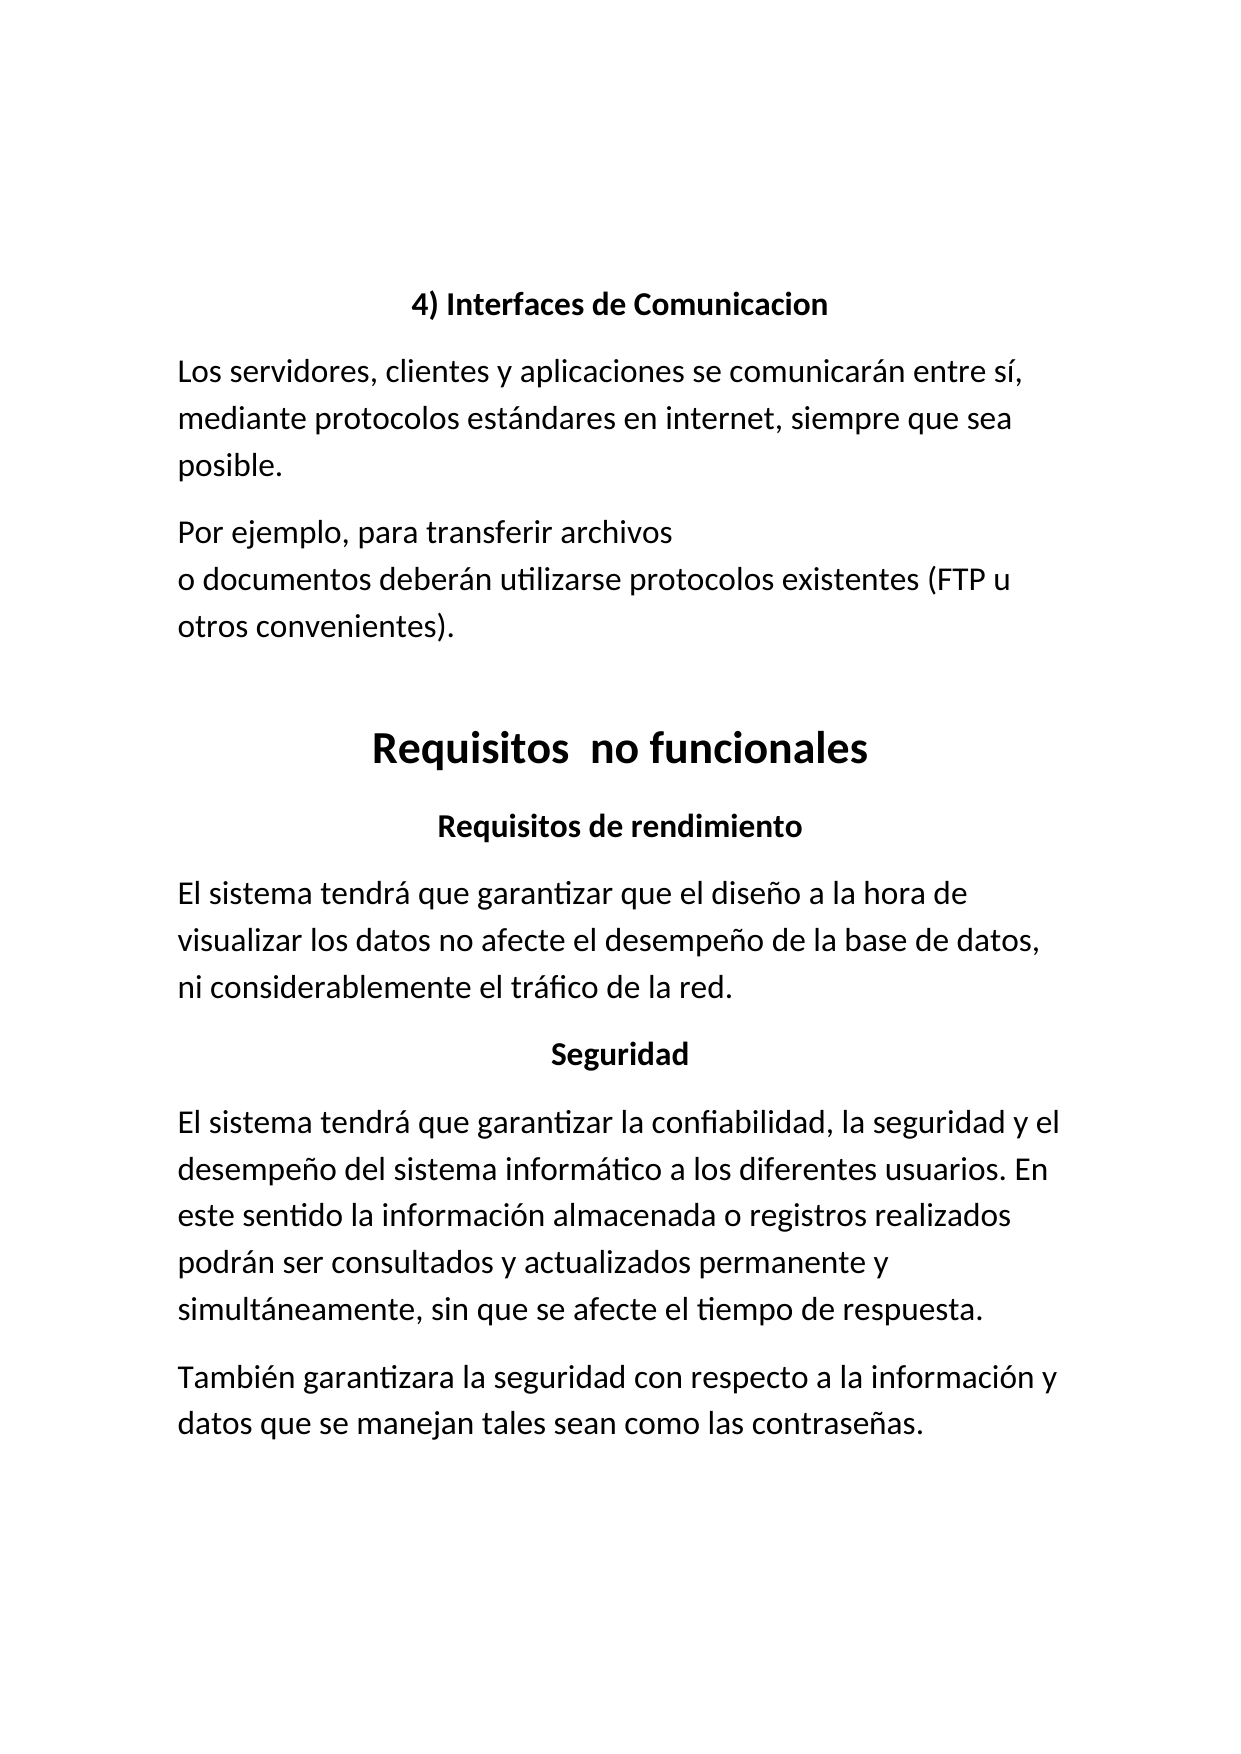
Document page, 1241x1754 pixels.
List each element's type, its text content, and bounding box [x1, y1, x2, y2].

text Requisitos de rendimiento [177, 804, 1063, 845]
text También garantizara la seguridad con respecto a la información y datos que se manejan tales sean como las contraseñas. [177, 1356, 1063, 1443]
text Seguridad [177, 1033, 1063, 1074]
text Requisitos no funcionales [177, 719, 1063, 775]
text 4) Interfaces de Comunicacion [177, 283, 1063, 323]
text El sistema tendrá que garantizar la confiabilidad, la seguridad y el desempeño del sistema informático a los diferentes usuarios. En este sentido la información almacenada o registros realizados podrán ser consultados y actualizados permanente y simultáneamente, sin que se afecte el tiempo de respuesta. [177, 1101, 1063, 1329]
text Los servidores, clientes y aplicaciones se comunicarán entre sí, mediante protocolos estándares en internet, siempre que sea posible. [177, 350, 1063, 485]
text Por ejemplo, para transferir archivos o documentos deberán utilizarse protocolos existentes (FTP u otros convenientes). [177, 512, 1063, 693]
text El sistema tendrá que garantizar que el diseño a la hora de visualizar los datos no afecte el desempeño de la base de datos, ni considerablemente el tráfico de la red. [177, 872, 1063, 1006]
